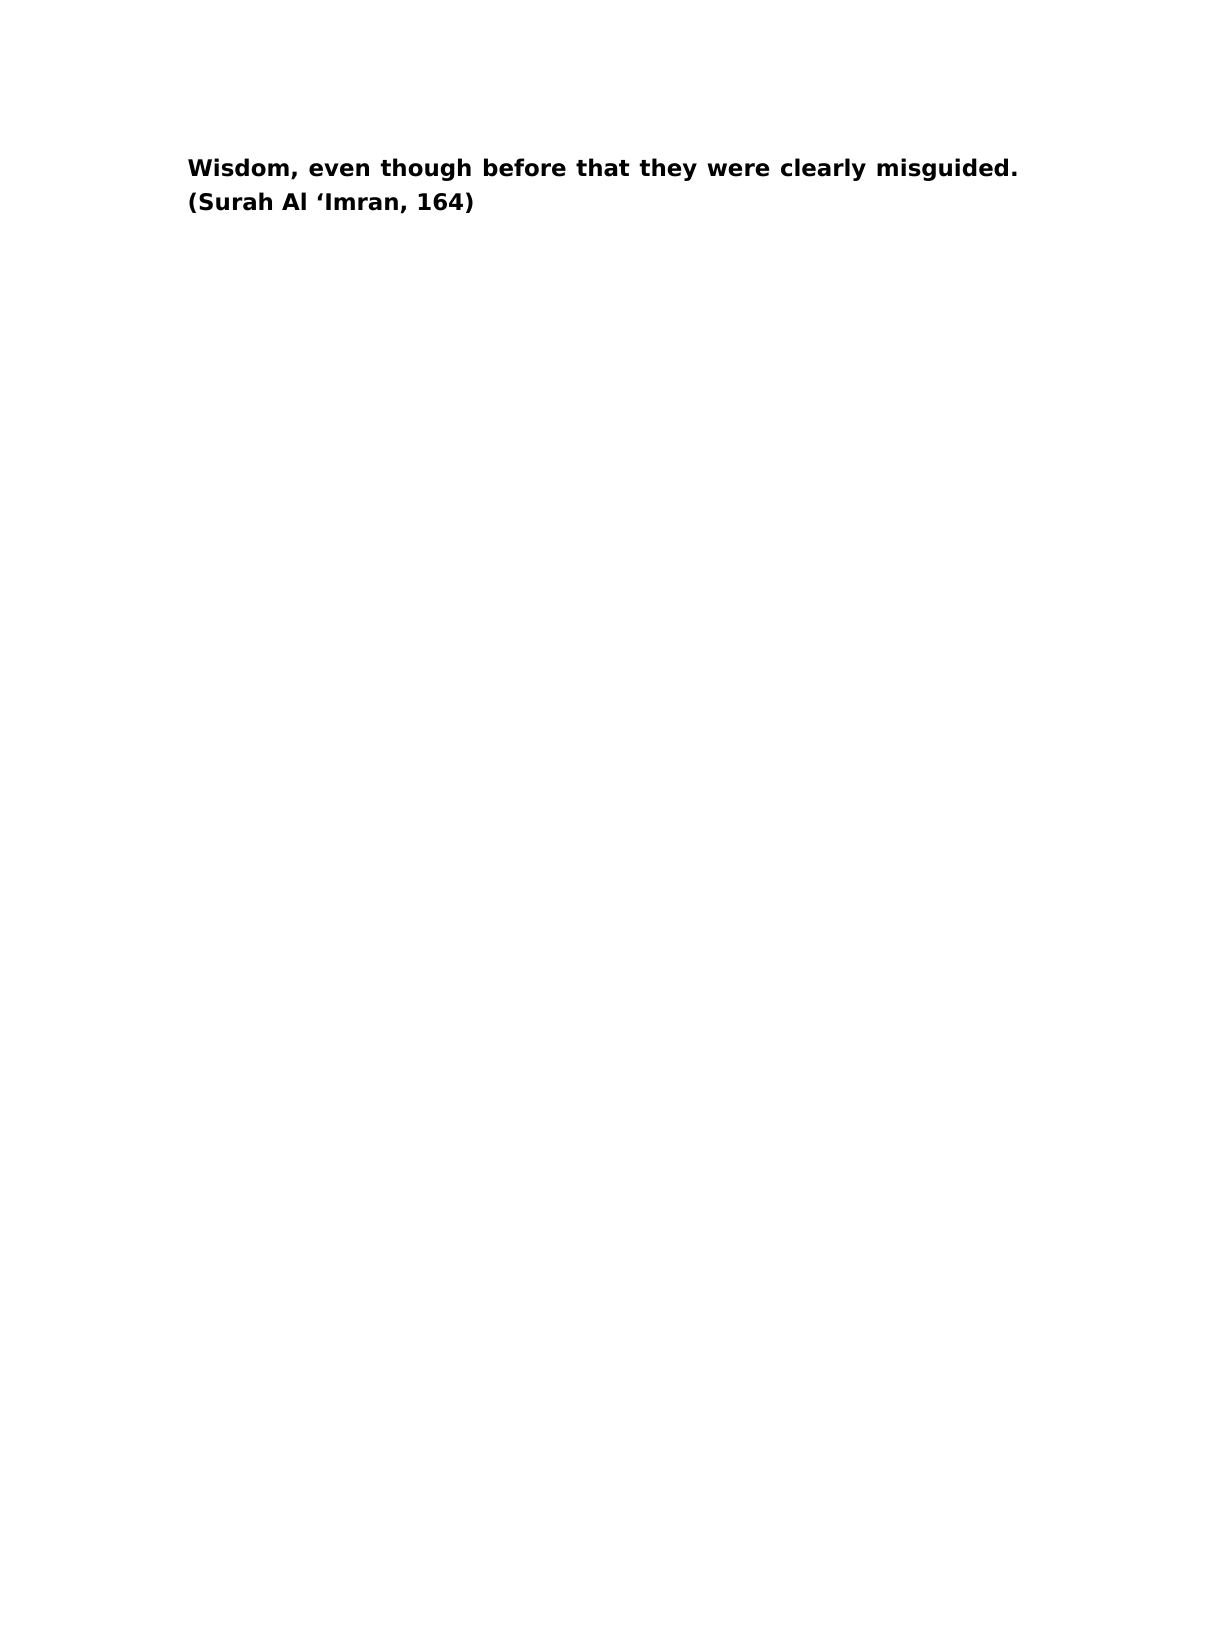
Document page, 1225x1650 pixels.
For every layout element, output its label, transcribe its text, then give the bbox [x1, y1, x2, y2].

text Wisdom, even though before that they were clearly misguided. (Surah Al ‘Imran, 164) [187, 150, 1020, 217]
